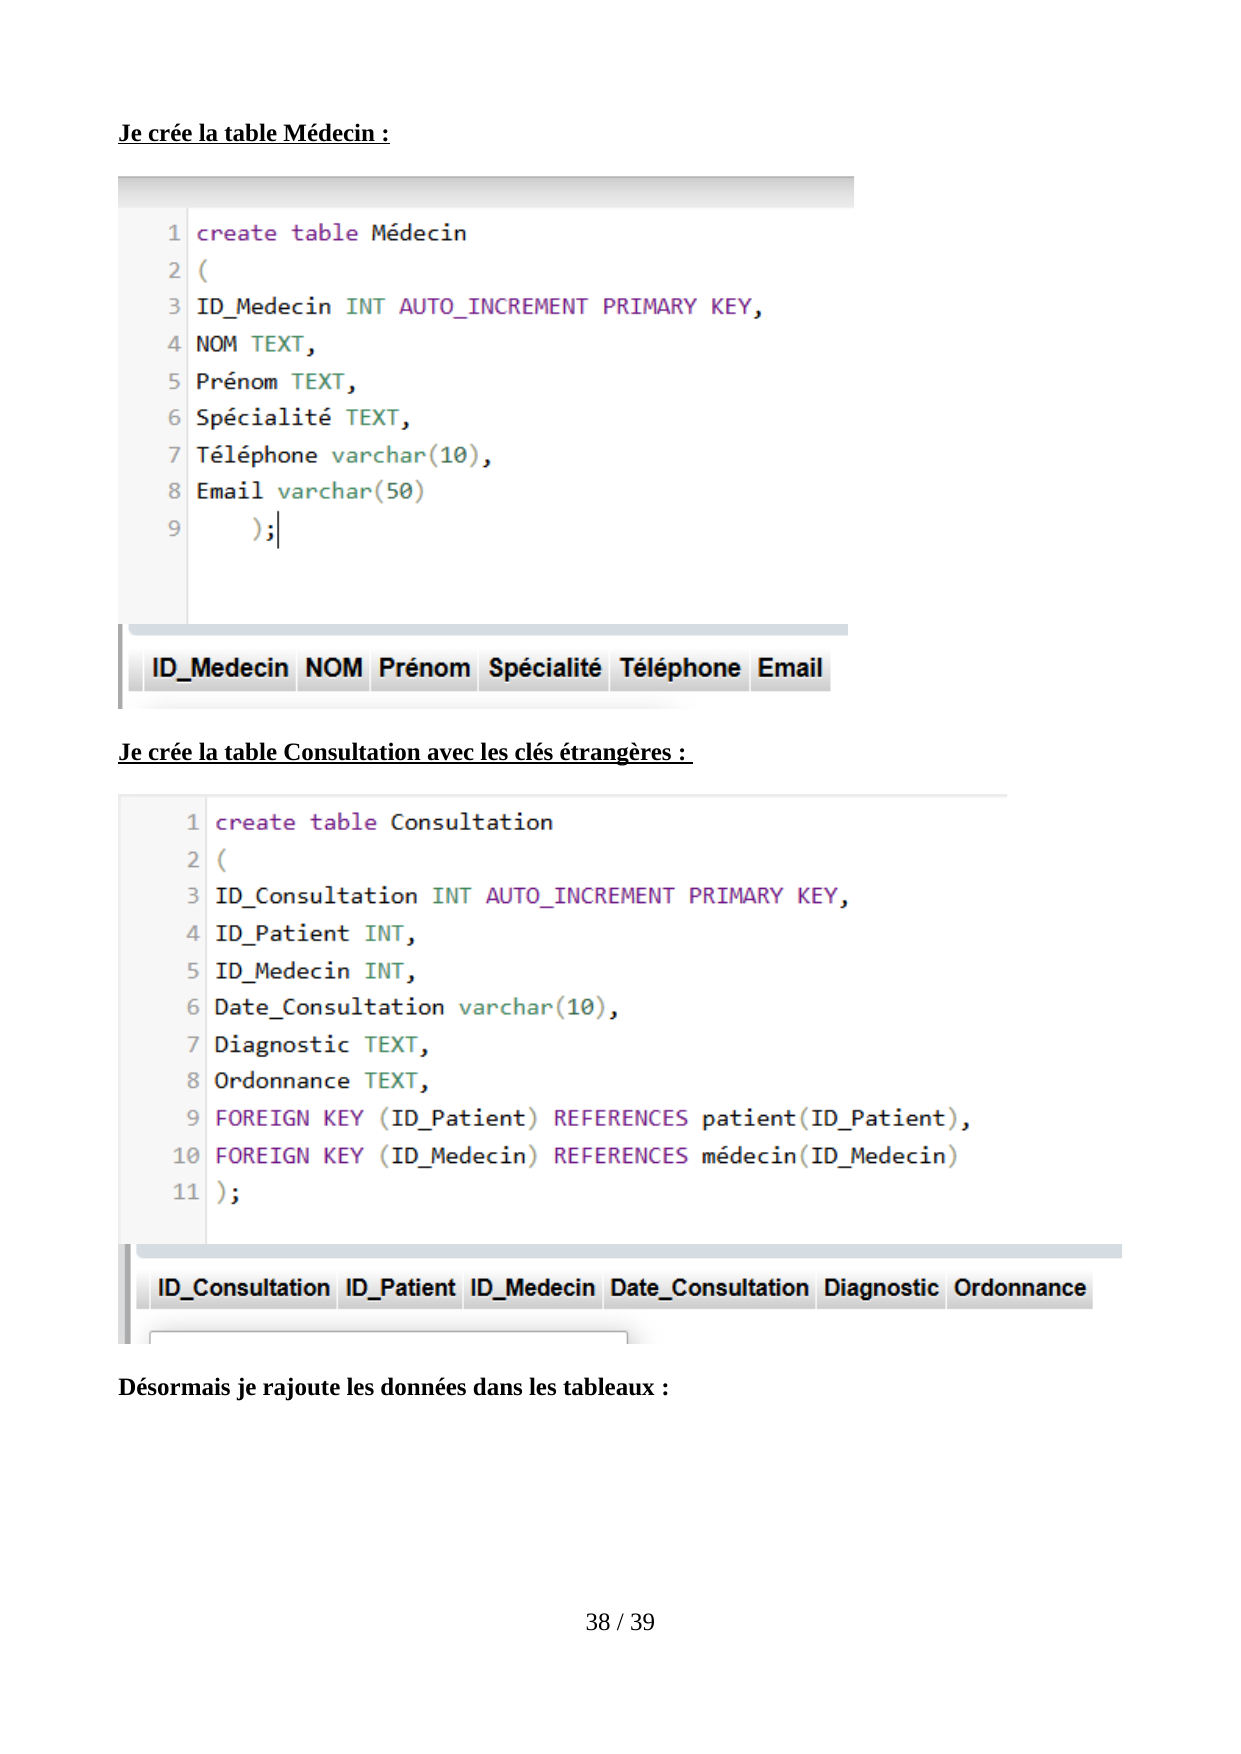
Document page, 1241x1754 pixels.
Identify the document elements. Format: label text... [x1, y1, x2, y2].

text Désormais je rajoute les données dans les tableaux : [118, 1372, 1122, 1401]
text Je crée la table Médecin : [118, 118, 1122, 147]
text Je crée la table Consultation avec les clés étrangères : [118, 737, 1122, 766]
picture [118, 175, 855, 709]
picture [118, 794, 1123, 1344]
